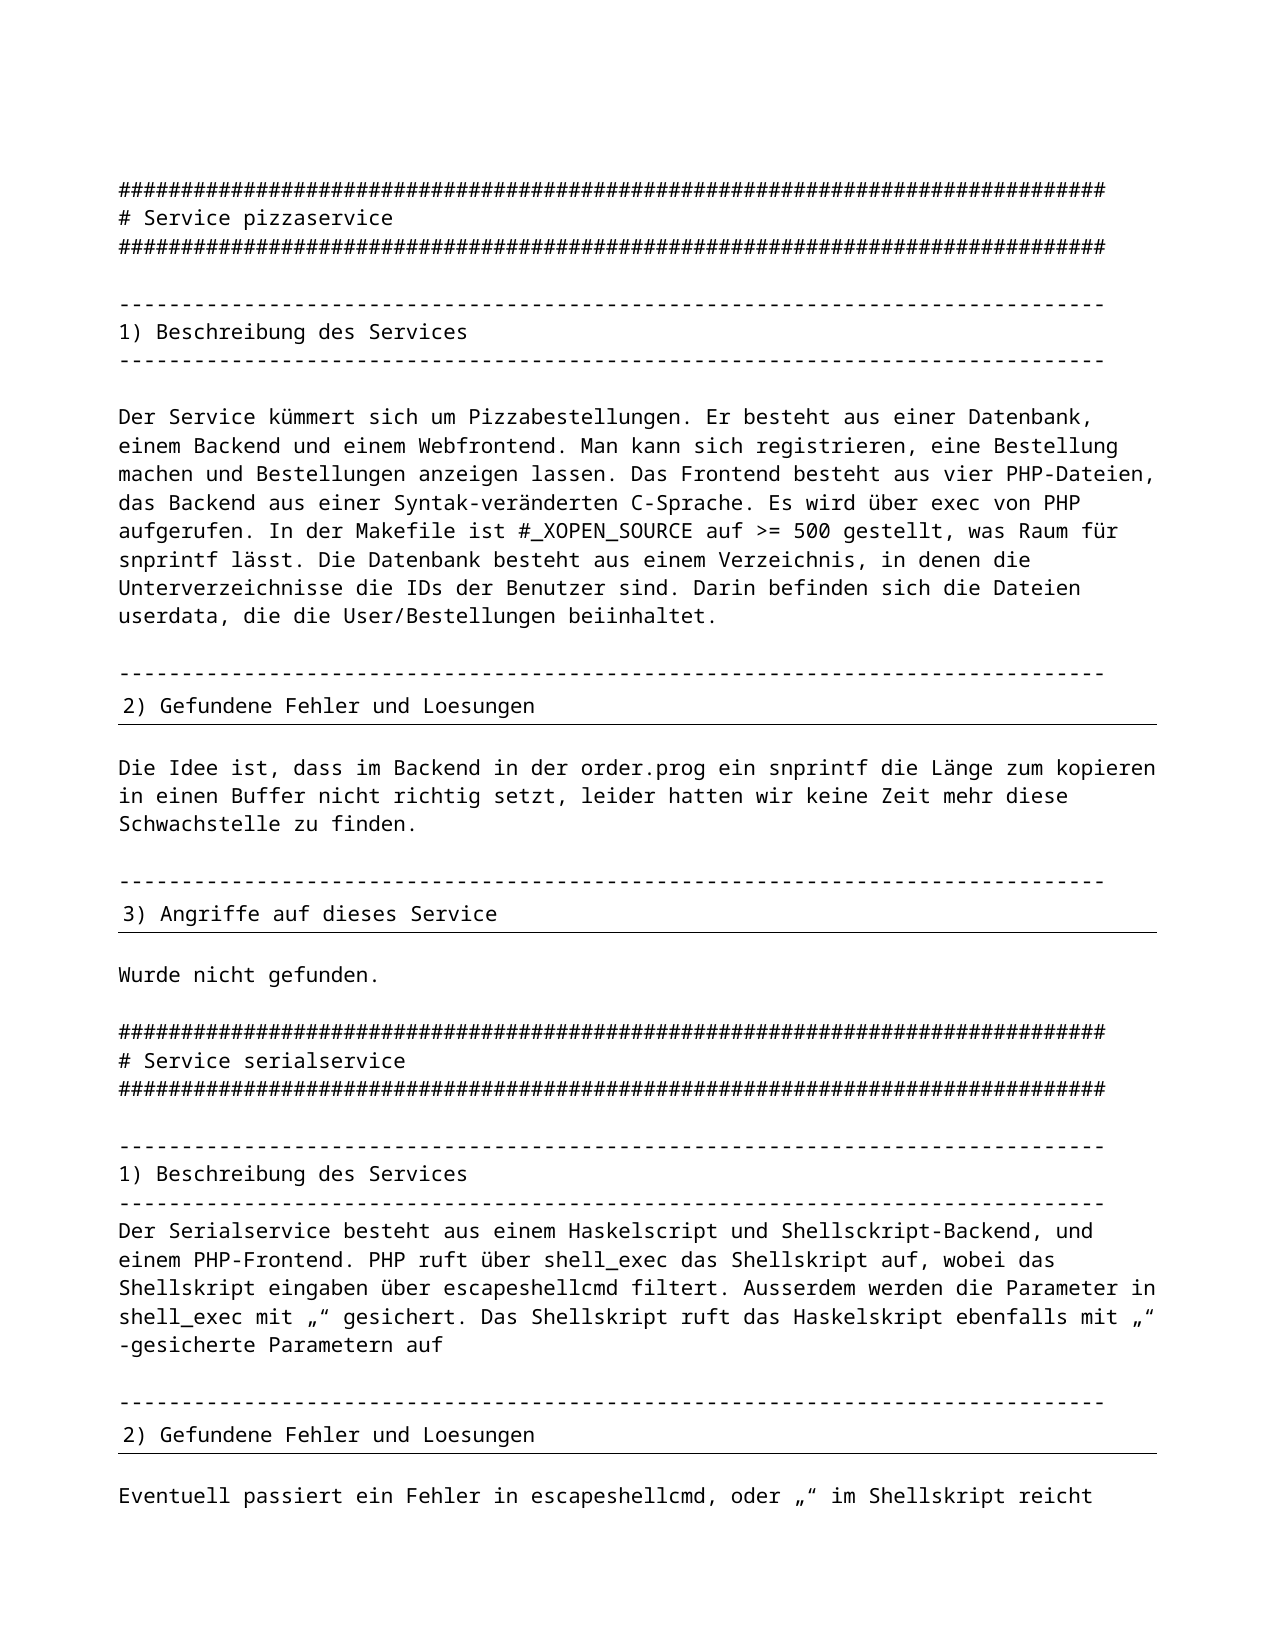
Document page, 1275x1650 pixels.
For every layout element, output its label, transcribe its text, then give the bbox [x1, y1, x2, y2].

text ############################################################################### [118, 175, 1157, 203]
text ############################################################################### [118, 1017, 1157, 1046]
text ############################################################################### [118, 232, 1157, 260]
text ------------------------------------------------------------------------------- [118, 1131, 1157, 1159]
text 2) Gefundene Fehler und Loesungen [118, 687, 1157, 724]
text Eventuell passiert ein Fehler in escapeshellcmd, oder „“ im Shellskript reicht [118, 1481, 1157, 1510]
text ------------------------------------------------------------------------------- [118, 1387, 1157, 1416]
text ------------------------------------------------------------------------------- [118, 866, 1157, 895]
text 1) Beschreibung des Services [118, 1159, 1157, 1188]
text 2) Gefundene Fehler und Loesungen [118, 1416, 1157, 1453]
text ------------------------------------------------------------------------------- [118, 346, 1157, 374]
text 3) Angriffe auf dieses Service [118, 895, 1157, 932]
text # Service pizzaservice [118, 203, 1157, 232]
text Wurde nicht gefunden. [118, 961, 1157, 989]
text ------------------------------------------------------------------------------- [118, 658, 1157, 687]
text 1) Beschreibung des Services [118, 317, 1157, 346]
text ############################################################################### [118, 1074, 1157, 1103]
text # Service serialservice [118, 1046, 1157, 1074]
text Der Serialservice besteht aus einem Haskelscript und Shellsckript-Backend, und einem PHP-Frontend. PHP ruft über shell_exec das Shellskript auf, wobei das Shellskript eingaben über escapeshellcmd filtert. Ausserdem werden die Parameter in shell_exec mit „“ gesichert. Das Shellskript ruft das Haskelskript ebenfalls mit „“ -gesicherte Parametern auf [118, 1216, 1157, 1359]
text ------------------------------------------------------------------------------- [118, 289, 1157, 317]
text Der Service kümmert sich um Pizzabestellungen. Er besteht aus einer Datenbank, einem Backend und einem Webfrontend. Man kann sich registrieren, eine Bestellung machen und Bestellungen anzeigen lassen. Das Frontend besteht aus vier PHP-Dateien, das Backend aus einer Syntak-veränderten C-Sprache. Es wird über exec von PHP aufgerufen. In der Makefile ist #_XOPEN_SOURCE auf >= 500 gestellt, was Raum für snprintf lässt. Die Datenbank besteht aus einem Verzeichnis, in denen die Unterverzeichnisse die IDs der Benutzer sind. Darin befinden sich die Dateien userdata, die die User/Bestellungen beiinhaltet. [118, 402, 1157, 630]
text ------------------------------------------------------------------------------- [118, 1188, 1157, 1216]
text Die Idee ist, dass im Backend in der order.prog ein snprintf die Länge zum kopieren in einen Buffer nicht richtig setzt, leider hatten wir keine Zeit mehr diese Schwachstelle zu finden. [118, 753, 1157, 838]
